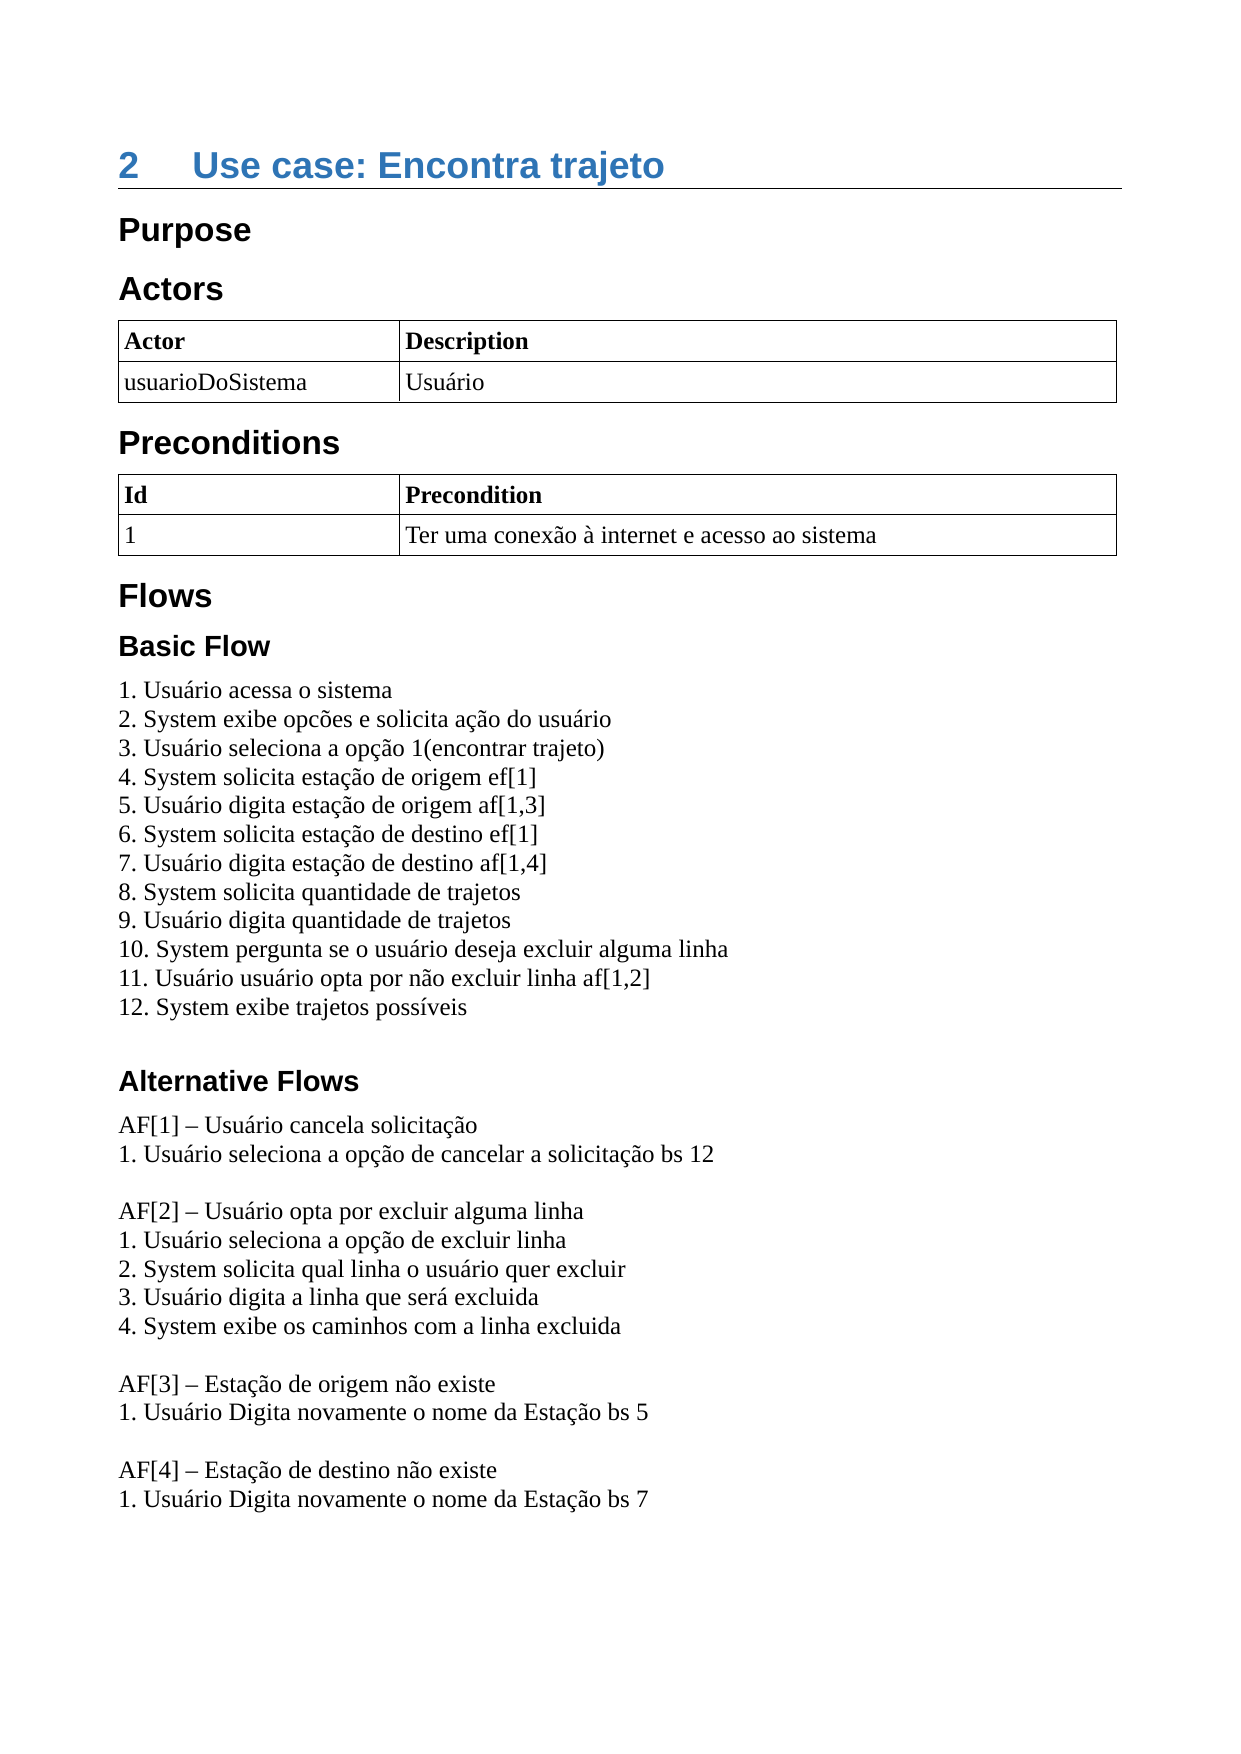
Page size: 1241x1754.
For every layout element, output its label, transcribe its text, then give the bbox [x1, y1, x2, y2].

text 4. System solicita estação de origem ef[1] [118, 762, 1122, 791]
text 2. System exibe opcões e solicita ação do usuário [118, 704, 1122, 733]
subtitle Basic Flow [118, 629, 1122, 663]
text 9. Usuário digita quantidade de trajetos [118, 906, 1122, 934]
text 1. Usuário acessa o sistema [118, 676, 1122, 704]
table_cell Ter uma conexão à internet e acesso ao sistema [400, 515, 1116, 555]
table_header Id [119, 475, 399, 514]
text 4. System exibe os caminhos com a linha excluida [118, 1311, 1122, 1340]
subtitle Purpose [118, 210, 1122, 248]
text AF[4] – Estação de destino não existe [118, 1455, 1122, 1484]
text 3. Usuário seleciona a opção 1(encontrar trajeto) [118, 733, 1122, 762]
table_cell Usuário [400, 362, 1116, 401]
text 7. Usuário digita estação de destino af[1,4] [118, 848, 1122, 877]
table_header Actor [119, 321, 399, 361]
text 12. System exibe trajetos possíveis [118, 992, 1122, 1021]
text 1. Usuário seleciona a opção de cancelar a solicitação bs 12 [118, 1139, 1122, 1167]
text AF[1] – Usuário cancela solicitação [118, 1110, 1122, 1139]
table_cell usuarioDoSistema [119, 362, 399, 401]
text AF[3] – Estação de origem não existe [118, 1369, 1122, 1397]
table_header Precondition [400, 475, 1116, 514]
text AF[2] – Usuário opta por excluir alguma linha [118, 1196, 1122, 1225]
subtitle Use case: Encontra trajeto [118, 143, 1122, 188]
table_header Description [400, 321, 1116, 361]
text 5. Usuário digita estação de origem af[1,3] [118, 791, 1122, 819]
text 2. System solicita qual linha o usuário quer excluir [118, 1254, 1122, 1282]
text 1. Usuário seleciona a opção de excluir linha [118, 1225, 1122, 1254]
subtitle Preconditions [118, 423, 1122, 461]
text 8. System solicita quantidade de trajetos [118, 877, 1122, 906]
subtitle Actors [118, 269, 1122, 307]
text 1. Usuário Digita novamente o nome da Estação bs 5 [118, 1397, 1122, 1426]
table_cell 1 [119, 515, 399, 555]
subtitle Flows [118, 576, 1122, 615]
subtitle Alternative Flows [118, 1064, 1122, 1097]
text 11. Usuário usuário opta por não excluir linha af[1,2] [118, 963, 1122, 992]
text 1. Usuário Digita novamente o nome da Estação bs 7 [118, 1484, 1122, 1512]
text 10. System pergunta se o usuário deseja excluir alguma linha [118, 934, 1122, 963]
text 3. Usuário digita a linha que será excluida [118, 1282, 1122, 1311]
text 6. System solicita estação de destino ef[1] [118, 819, 1122, 848]
